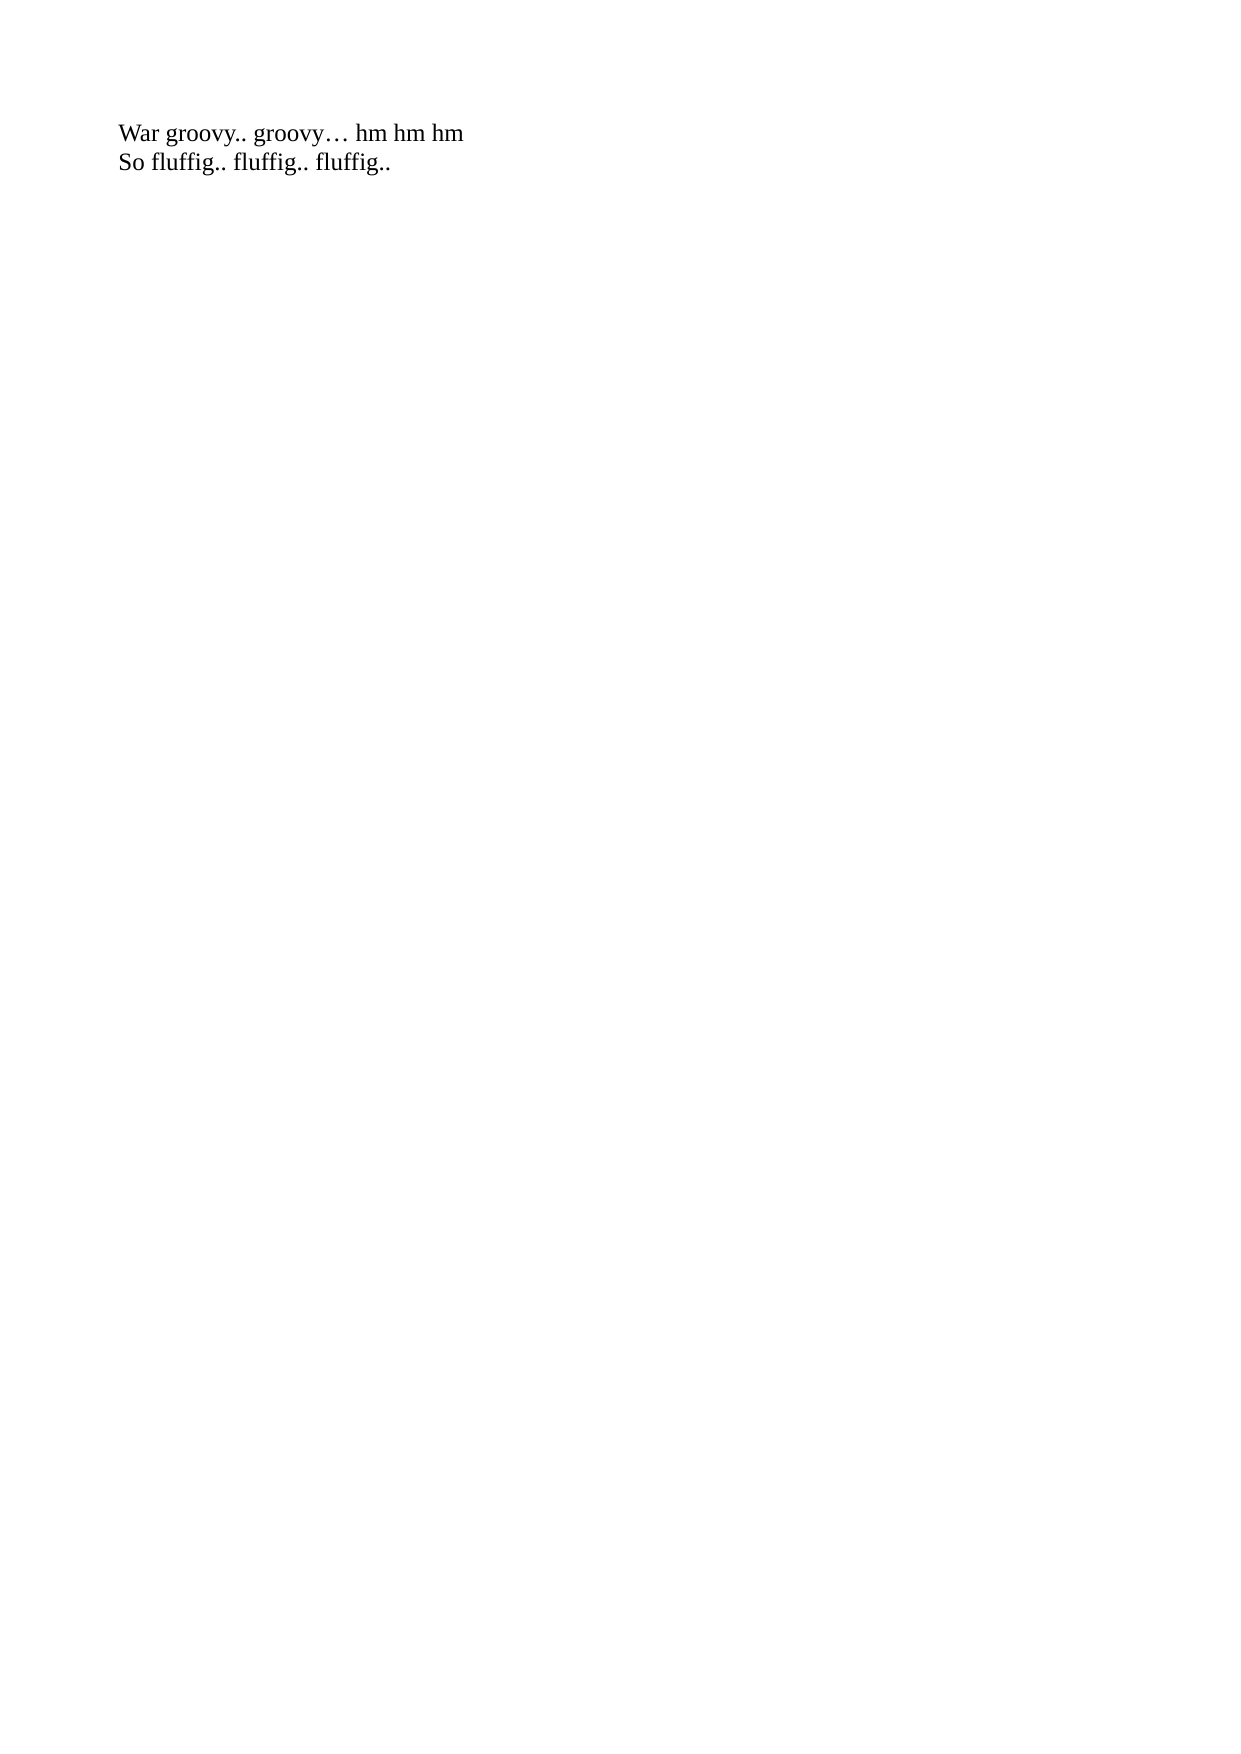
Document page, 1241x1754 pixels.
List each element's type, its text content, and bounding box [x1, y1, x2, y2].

text So fluffig.. fluffig.. fluffig.. [118, 147, 1122, 176]
text War groovy.. groovy… hm hm hm [118, 118, 1122, 147]
